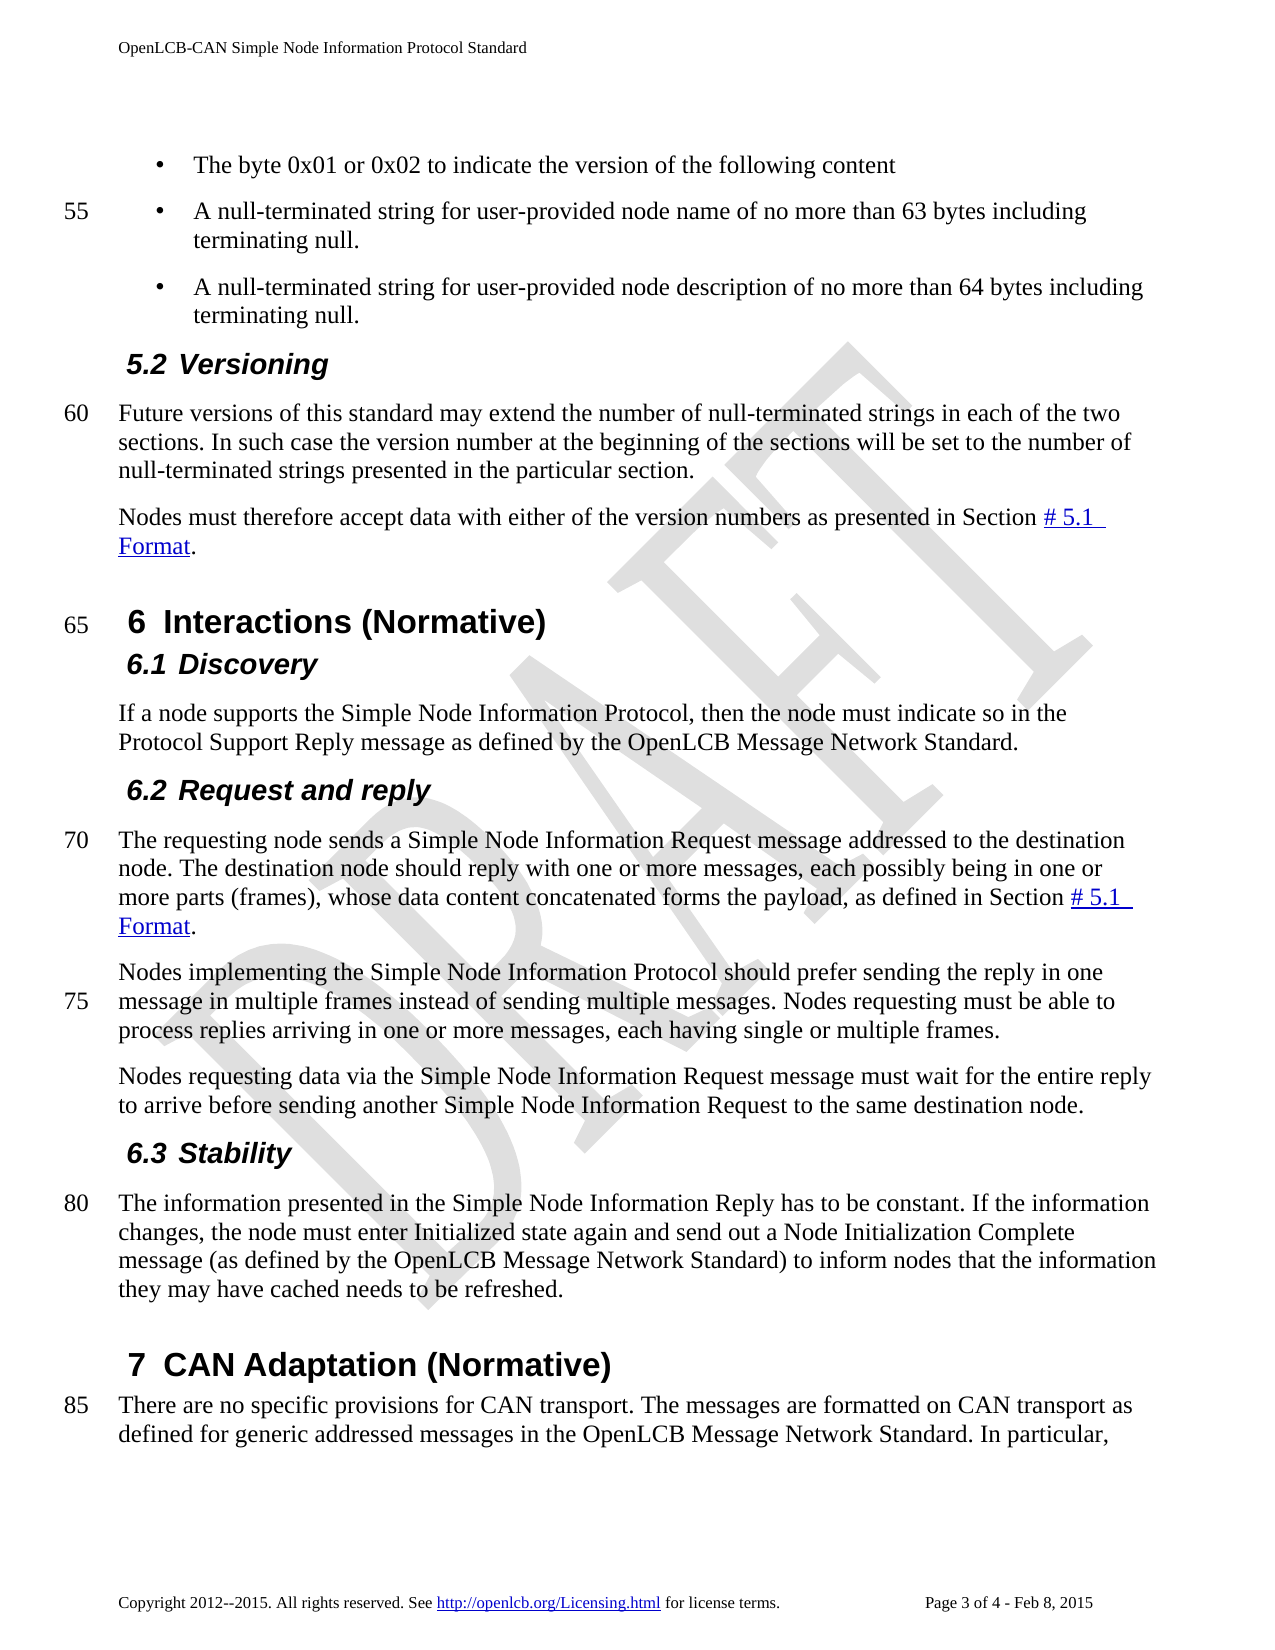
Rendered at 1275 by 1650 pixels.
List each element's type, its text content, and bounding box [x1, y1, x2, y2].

subtitle [705, 602, 818, 641]
text If a node supports the Simple Node Information Protocol, then the node must indicate so in the Protocol Support Reply message as defined by the OpenLCB Message Network Standard. [594, 698, 816, 756]
subtitle Stability [118, 1137, 323, 1170]
text Nodes must therefore accept data with either of the version numbers as presented in Section #5.1 Format. [118, 502, 686, 559]
text Nodes requesting data via the Simple Node Information Request message must wait for the entire reply to arrive before sending another Simple Node Information Request to the same destination node. [567, 1061, 1157, 1119]
subtitle [855, 347, 1157, 380]
subtitle Discovery [118, 647, 741, 681]
subtitle CAN Adaptation (Normative) [118, 1346, 1157, 1384]
text Future versions of this standard may extend the number of null-terminated strings in each of the two sections. In such case the version number at the beginning of the sections will be set to the number of null-terminated strings presented in the particular section. [817, 398, 1157, 484]
subtitle [750, 647, 806, 675]
subtitle [1059, 647, 1157, 681]
text The requesting node sends a Simple Node Information Request message addressed to the destination node. The destination node should reply with one or more messages, each possibly being in one or more parts (frames), whose data content concatenated forms the payload, as defined in Section #5.1 Format. [118, 825, 403, 940]
subtitle Interactions (Normative) [118, 602, 701, 641]
text The requesting node sends a Simple Node Information Request message addressed to the destination node. The destination node should reply with one or more messages, each possibly being in one or more parts (frames), whose data content concatenated forms the payload, as defined in Section #5.1 Format. [670, 825, 1157, 940]
text Nodes requesting data via the Simple Node Information Request message must wait for the entire reply to arrive before sending another Simple Node Information Request to the same destination node. [459, 1061, 582, 1119]
text The information presented in the Simple Node Information Reply has to be constant. If the information changes, the node must enter Initialized state again and send out a Node Initialization Complete message (as defined by the OpenLCB Message Network Standard) to inform nodes that the information they may have cached needs to be refreshed. [384, 1188, 494, 1251]
text There are no specific provisions for CAN transport. The messages are formatted on CAN transport as defined for generic addressed messages in the OpenLCB Message Network Standard. In particular, [118, 1390, 1157, 1448]
subtitle [596, 773, 698, 807]
text Nodes must therefore accept data with either of the version numbers as presented in Section #5.1 Format. [668, 502, 920, 559]
subtitle [333, 1137, 491, 1170]
text If a node supports the Simple Node Information Protocol, then the node must indicate so in the Protocol Support Reply message as defined by the OpenLCB Message Network Standard. [118, 698, 564, 756]
text Nodes implementing the Simple Node Information Protocol should prefer sending the reply in one message in multiple frames instead of sending multiple messages. Nodes requesting must be able to process replies arriving in one or more messages, each having single or multiple frames. [336, 957, 507, 1044]
text If a node supports the Simple Node Information Protocol, then the node must indicate so in the Protocol Support Reply message as defined by the OpenLCB Message Network Standard. [801, 698, 1157, 756]
subtitle [852, 647, 1033, 681]
list A null-terminated string for user-provided node description of no more than 64 bytes including terminating null. [156, 272, 1157, 329]
text Nodes implementing the Simple Node Information Protocol should prefer sending the reply in one message in multiple frames instead of sending multiple messages. Nodes requesting must be able to process replies arriving in one or more messages, each having single or multiple frames. [696, 957, 1157, 1044]
text Future versions of this standard may extend the number of null-terminated strings in each of the two sections. In such case the version number at the beginning of the sections will be set to the number of null-terminated strings presented in the particular section. [118, 398, 790, 484]
subtitle [807, 602, 1002, 641]
subtitle Versioning [118, 347, 841, 380]
text Nodes implementing the Simple Node Information Protocol should prefer sending the reply in one message in multiple frames instead of sending multiple messages. Nodes requesting must be able to process replies arriving in one or more messages, each having single or multiple frames. [118, 957, 234, 1044]
text The requesting node sends a Simple Node Information Request message addressed to the destination node. The destination node should reply with one or more messages, each possibly being in one or more parts (frames), whose data content concatenated forms the payload, as defined in Section #5.1 Format. [478, 825, 691, 940]
text The requesting node sends a Simple Node Information Request message addressed to the destination node. The destination node should reply with one or more messages, each possibly being in one or more parts (frames), whose data content concatenated forms the payload, as defined in Section #5.1 Format. [366, 828, 515, 940]
text The information presented in the Simple Node Information Reply has to be constant. If the information changes, the node must enter Initialized state again and send out a Node Initialization Complete message (as defined by the OpenLCB Message Network Standard) to inform nodes that the information they may have cached needs to be refreshed. [437, 1188, 1157, 1303]
list The byte 0x01 or 0x02 to indicate the version of the following content [156, 150, 1157, 179]
subtitle [705, 773, 867, 807]
text Nodes requesting data via the Simple Node Information Request message must wait for the entire reply to arrive before sending another Simple Node Information Request to the same destination node. [118, 1061, 272, 1119]
list A null-terminated string for user-provided node name of no more than 63 bytes including terminating null. [156, 196, 1157, 254]
subtitle [1006, 602, 1157, 641]
text Nodes implementing the Simple Node Information Protocol should prefer sending the reply in one message in multiple frames instead of sending multiple messages. Nodes requesting must be able to process replies arriving in one or more messages, each having single or multiple frames. [211, 977, 397, 1044]
subtitle [812, 655, 870, 681]
text Nodes implementing the Simple Node Information Protocol should prefer sending the reply in one message in multiple frames instead of sending multiple messages. Nodes requesting must be able to process replies arriving in one or more messages, each having single or multiple frames. [567, 957, 721, 1016]
text If a node supports the Simple Node Information Protocol, then the node must indicate so in the Protocol Support Reply message as defined by the OpenLCB Message Network Standard. [547, 703, 624, 756]
text Nodes must therefore accept data with either of the version numbers as presented in Section #5.1 Format. [906, 502, 1157, 559]
subtitle [510, 1137, 1157, 1170]
subtitle Request and reply [118, 773, 599, 807]
text Nodes requesting data via the Simple Node Information Request message must wait for the entire reply to arrive before sending another Simple Node Information Request to the same destination node. [257, 1061, 464, 1119]
text The information presented in the Simple Node Information Reply has to be constant. If the information changes, the node must enter Initialized state again and send out a Node Initialization Complete message (as defined by the OpenLCB Message Network Standard) to inform nodes that the information they may have cached needs to be refreshed. [118, 1188, 429, 1303]
subtitle [876, 773, 1157, 807]
text Nodes implementing the Simple Node Information Protocol should prefer sending the reply in one message in multiple frames instead of sending multiple messages. Nodes requesting must be able to process replies arriving in one or more messages, each having single or multiple frames. [502, 972, 668, 1044]
